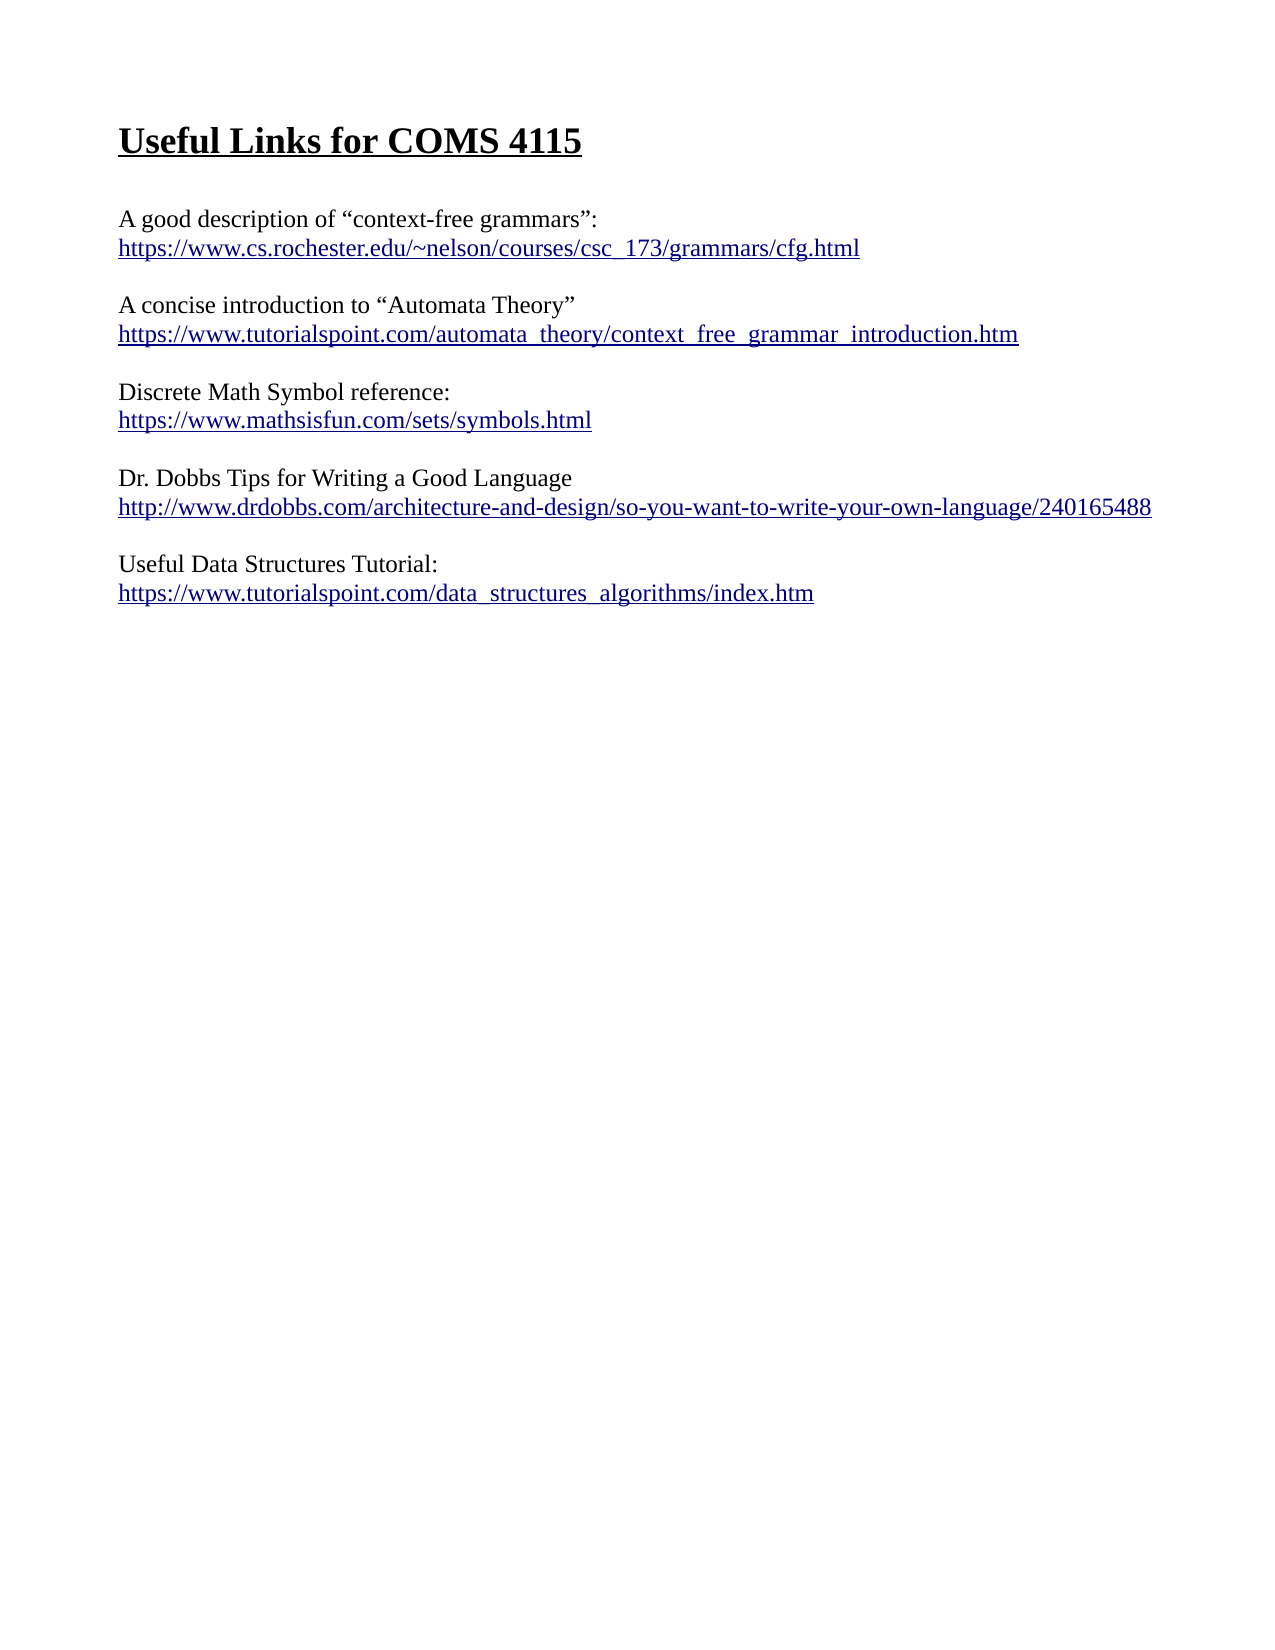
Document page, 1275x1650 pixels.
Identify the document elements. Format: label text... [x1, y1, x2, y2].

text https://www.mathsisfun.com/sets/symbols.html [118, 406, 1157, 434]
text Dr. Dobbs Tips for Writing a Good Language [118, 463, 1157, 492]
text http://www.drdobbs.com/architecture-and-design/so-you-want-to-write-your-own-language/240165488 [118, 492, 1157, 521]
text Useful Links for COMS 4115 [118, 118, 1157, 161]
text https://www.cs.rochester.edu/~nelson/courses/csc_173/grammars/cfg.html [118, 233, 1157, 262]
text A good description of “context-free grammars”: [118, 204, 1157, 233]
text Useful Data Structures Tutorial: [118, 549, 1157, 578]
text A concise introduction to “Automata Theory” [118, 291, 1157, 319]
text Discrete Math Symbol reference: [118, 377, 1157, 406]
text https://www.tutorialspoint.com/data_structures_algorithms/index.htm [118, 578, 1157, 607]
text https://www.tutorialspoint.com/automata_theory/context_free_grammar_introduction.htm [118, 319, 1157, 348]
